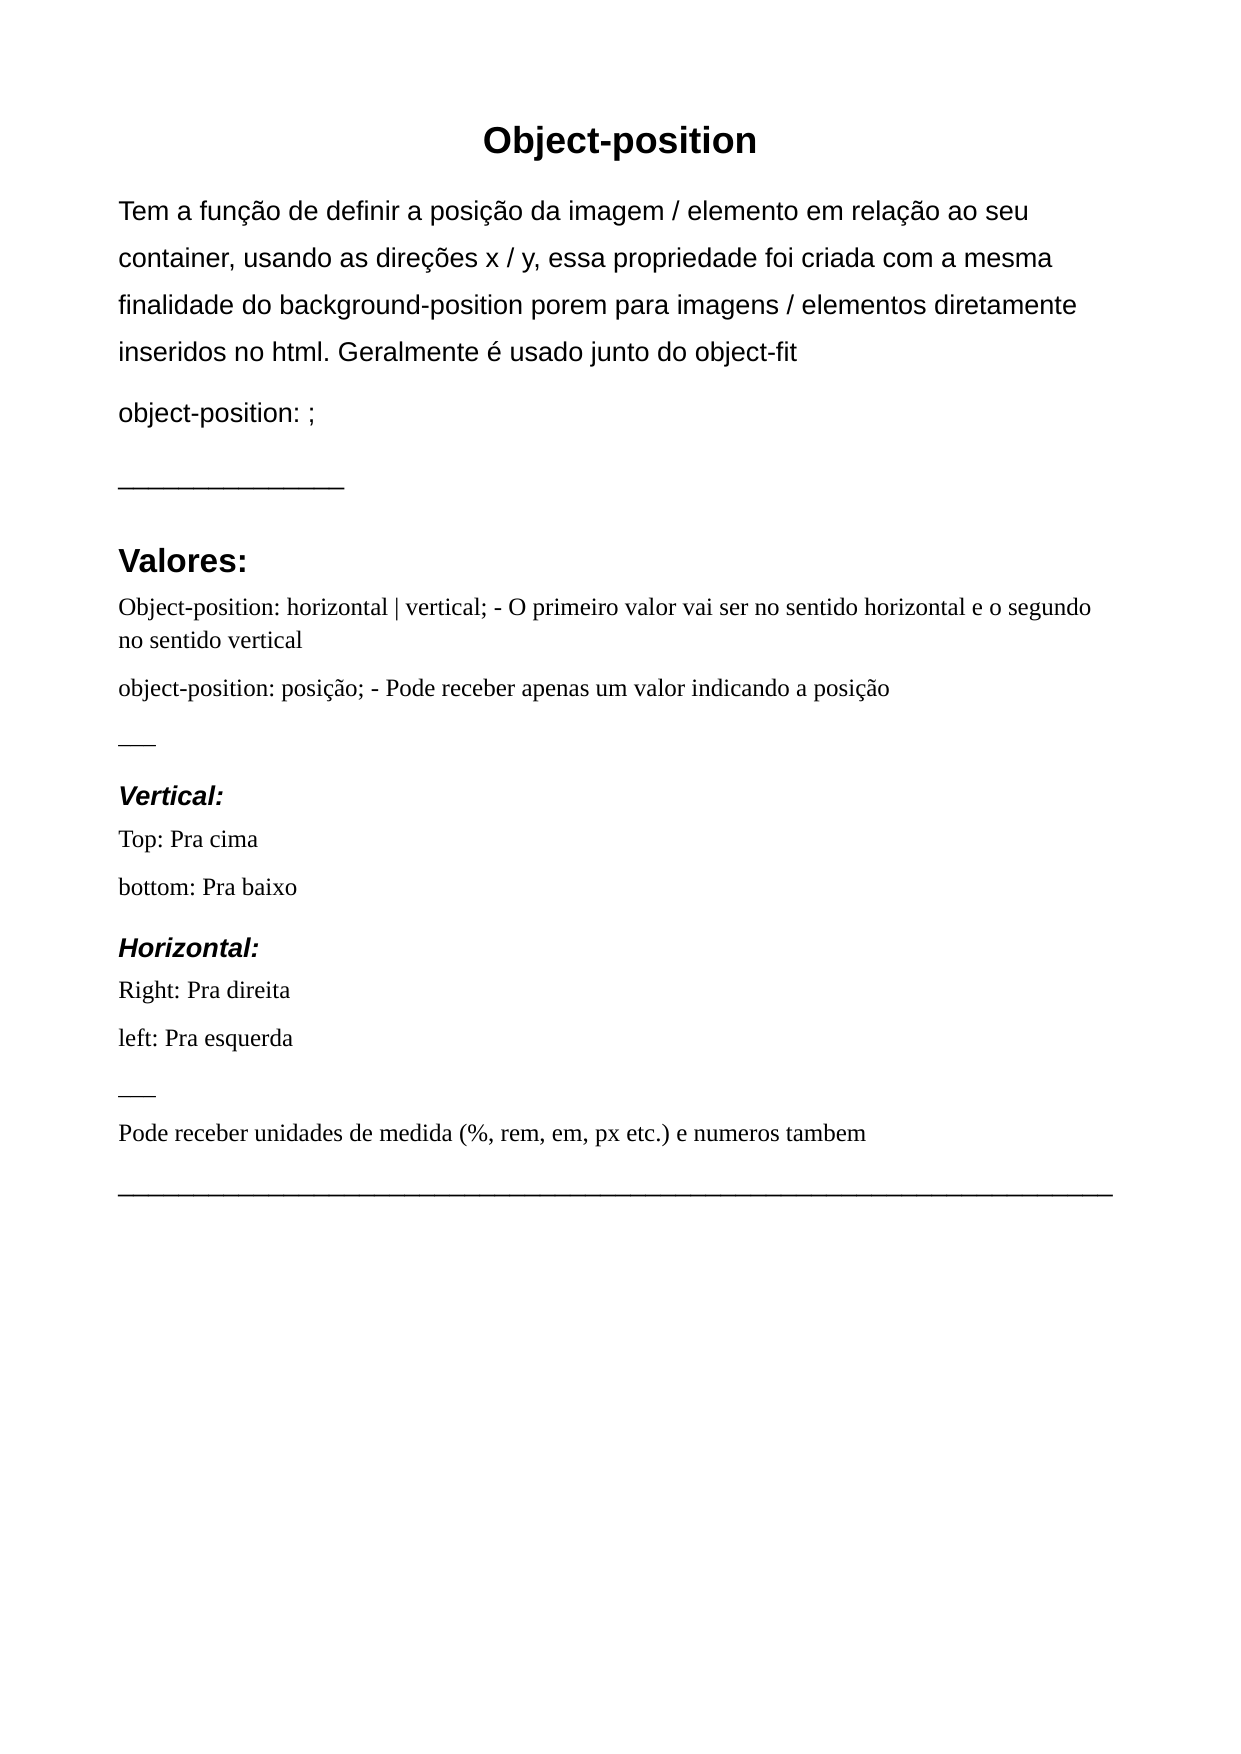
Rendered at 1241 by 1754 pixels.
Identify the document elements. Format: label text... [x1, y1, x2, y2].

subtitle Horizontal: [118, 932, 1122, 963]
text Tem a função de definir a posição da imagem / elemento em relação ao seu container, usando as direções x / y, essa propriedade foi criada com a mesma finalidade do background-position porem para imagens / elementos diretamente inseridos no html. Geralmente é usado junto do object-fit [118, 195, 1122, 367]
subtitle Object-position [118, 118, 1122, 161]
text Right: Pra direita [118, 976, 1122, 1004]
subtitle Valores: [118, 541, 1122, 579]
text ___ [118, 1071, 1122, 1099]
text Pode receber unidades de medida (%, rem, em, px etc.) e numeros tambem [118, 1118, 1122, 1147]
text object-position: ; [118, 397, 1122, 429]
text left: Pra esquerda [118, 1023, 1122, 1052]
text object-position: posição; - Pode receber apenas um valor indicando a posição [118, 673, 1122, 701]
text Object-position: horizontal | vertical; - O primeiro valor vai ser no sentido horizontal e o segundo no sentido vertical [118, 592, 1122, 654]
text __________________________________________________________________ [118, 1166, 1122, 1197]
text bottom: Pra baixo [118, 872, 1122, 901]
subtitle Vertical: [118, 780, 1122, 812]
text Top: Pra cima [118, 824, 1122, 853]
text _______________ [118, 459, 1122, 490]
text ___ [118, 720, 1122, 749]
